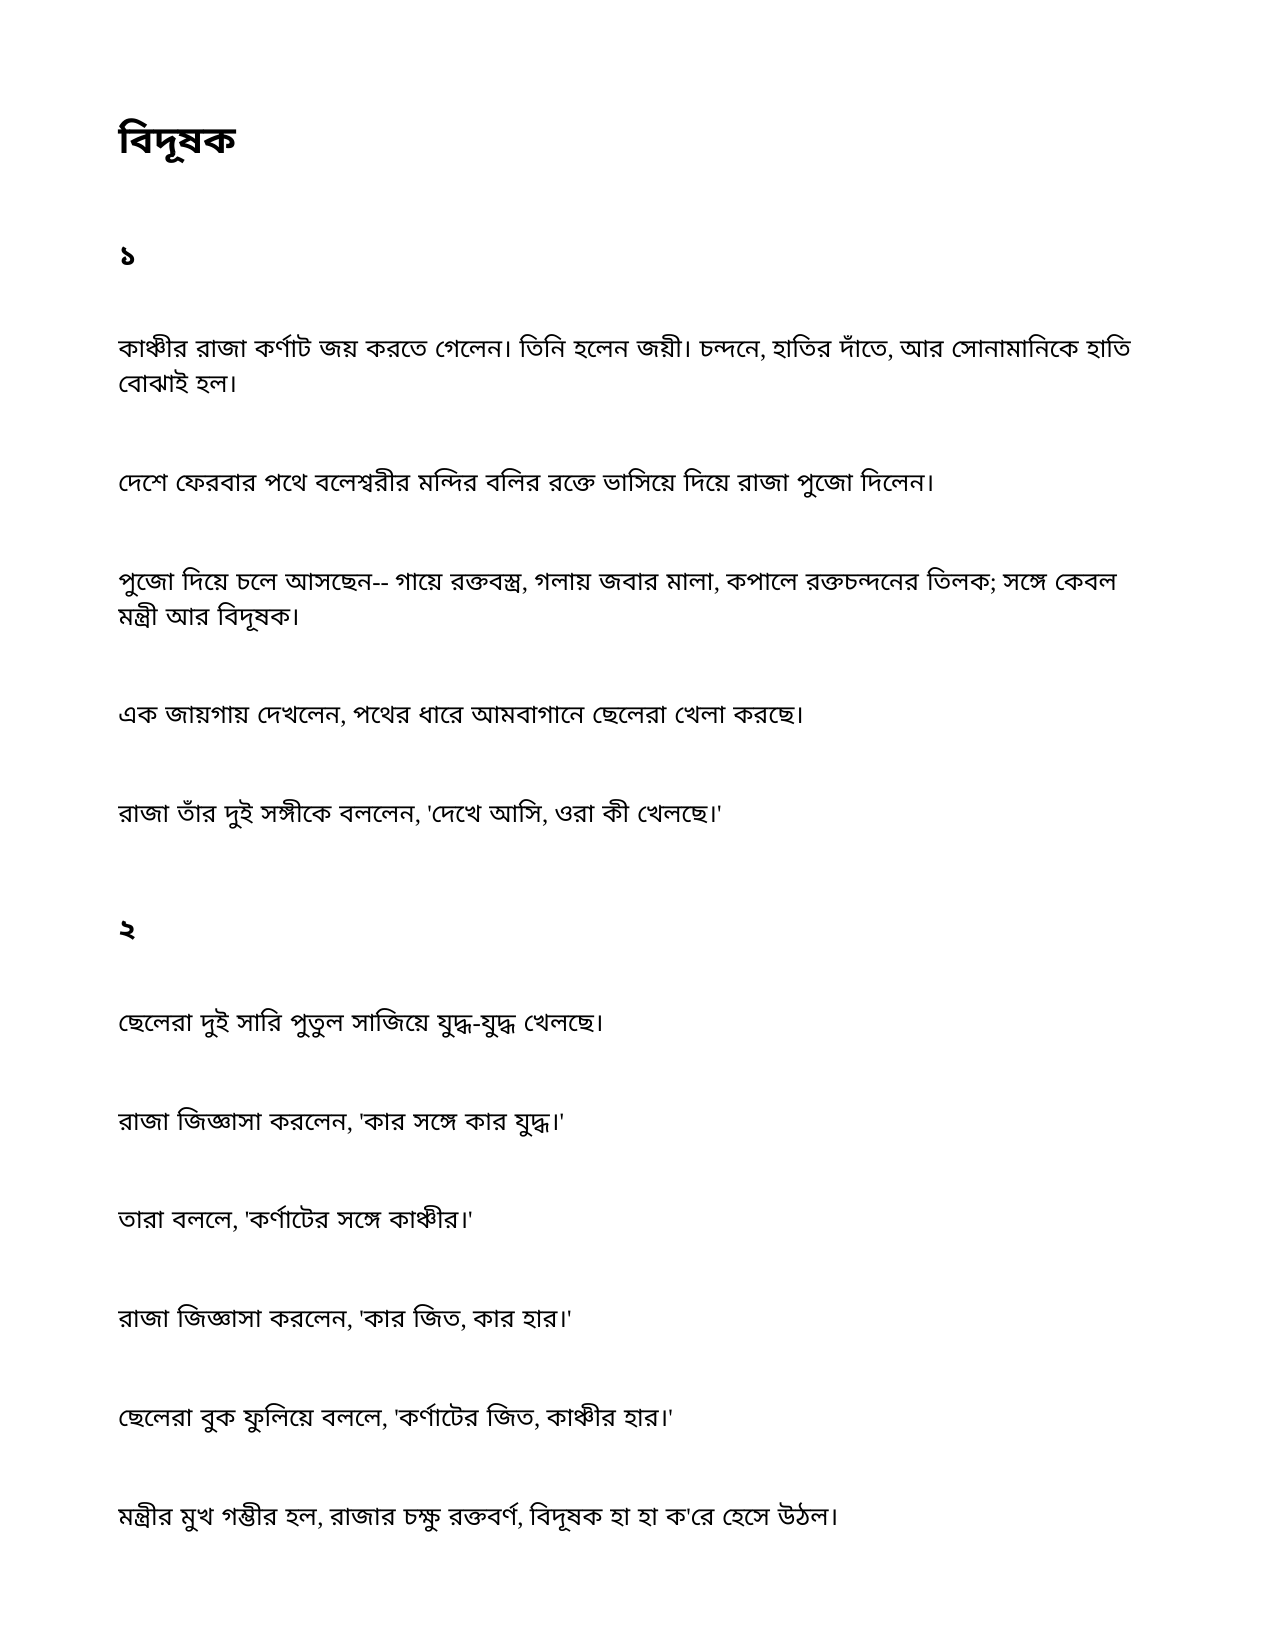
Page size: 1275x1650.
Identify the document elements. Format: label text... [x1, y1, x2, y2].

text তারা বললে, 'কর্ণাটের সঙ্গে কাঞ্চীর।' [118, 1206, 1157, 1235]
text কাঞ্চীর রাজা কর্ণাট জয় করতে গেলেন। তিনি হলেন জয়ী। চন্দনে, হাতির দাঁতে, আর সোনামানিকে হাতি বোঝাই হল। [118, 334, 1157, 398]
subtitle বিদূষক [118, 134, 170, 162]
text ছেলেরা দুই সারি পুতুল সাজিয়ে যুদ্ধ-যুদ্ধ খেলছে। [118, 1008, 224, 1037]
subtitle বিদূষক [125, 118, 1157, 162]
text রাজা তাঁর দুই সঙ্গীকে বললেন, 'দেখে আসি, ওরা কী খেলছে।' [228, 799, 1157, 828]
text ছেলেরা বুক ফুলিয়ে বললে, 'কর্ণাটের জিত, কাঞ্চীর হার।' [118, 1403, 270, 1432]
text এক জায়গায় দেখলেন, পথের ধারে আমবাগানে ছেলেরা খেলা করছে। [118, 700, 1157, 729]
text ছেলেরা দুই সারি পুতুল সাজিয়ে যুদ্ধ-যুদ্ধ খেলছে। [204, 1008, 1157, 1037]
text ছেলেরা বুক ফুলিয়ে বললে, 'কর্ণাটের জিত, কাঞ্চীর হার।' [247, 1403, 1157, 1432]
text দেশে ফেরবার পথে বলেশ্বরীর মন্দির বলির রক্তে ভাসিয়ে দিয়ে রাজা পুজো দিলেন। [118, 468, 1157, 497]
subtitle ১ [118, 238, 1157, 273]
subtitle ২ [118, 912, 1157, 947]
text রাজা তাঁর দুই সঙ্গীকে বললেন, 'দেখে আসি, ওরা কী খেলছে।' [118, 799, 248, 828]
text রাজা জিজ্ঞাসা করলেন, 'কার সঙ্গে কার যুদ্ধ।' [118, 1107, 1157, 1136]
text রাজা জিজ্ঞাসা করলেন, 'কার জিত, কার হার।' [118, 1304, 1157, 1334]
text মন্ত্রীর মুখ গম্ভীর হল, রাজার চক্ষু রক্তবর্ণ, বিদূষক হা হা ক'রে হেসে উঠল। [532, 1502, 1157, 1531]
text পুজো দিয়ে চলে আসছেন-- গায়ে রক্তবস্ত্র, গলায় জবার মালা, কপালে রক্তচন্দনের তিলক; সঙ্গে কেবল মন্ত্রী আর বিদূষক। [118, 567, 1157, 631]
text মন্ত্রীর মুখ গম্ভীর হল, রাজার চক্ষু রক্তবর্ণ, বিদূষক হা হা ক'রে হেসে উঠল। [118, 1502, 562, 1531]
